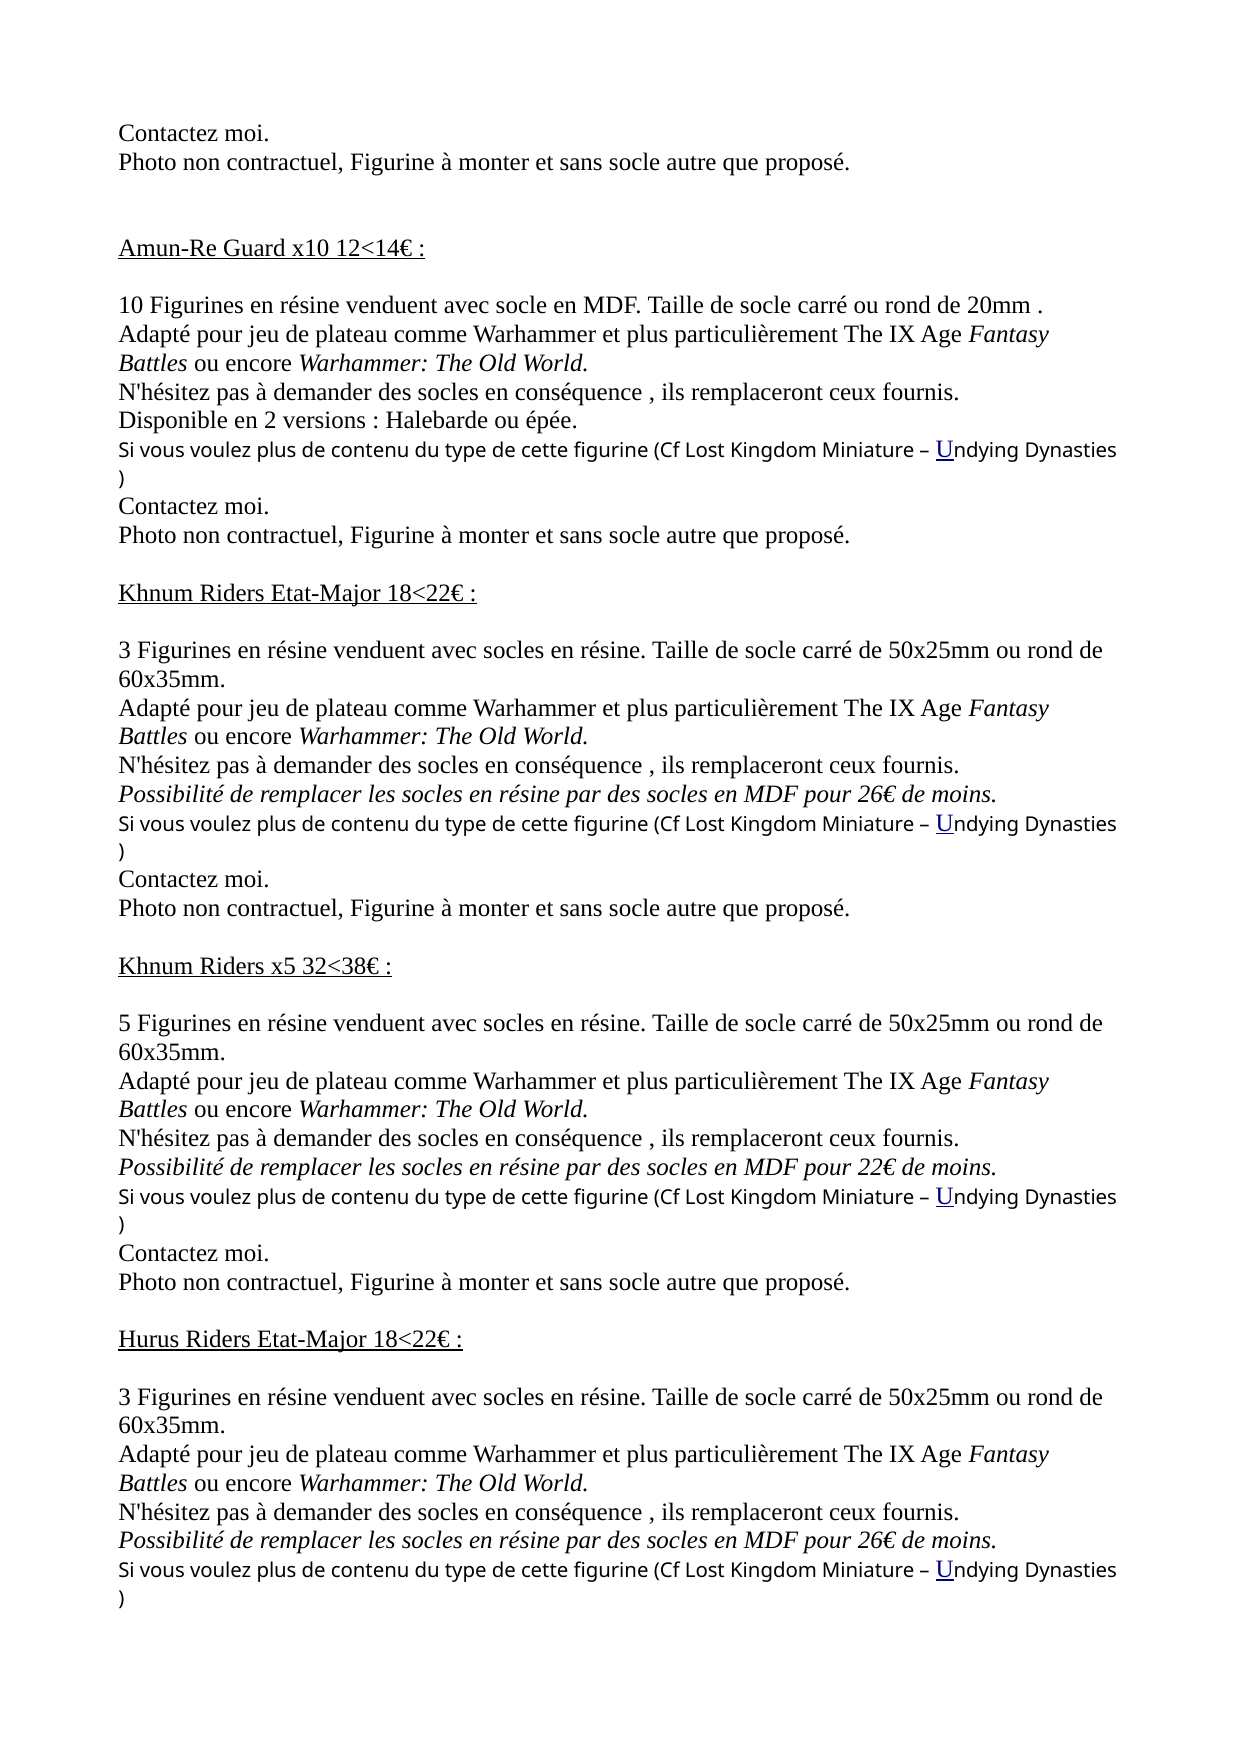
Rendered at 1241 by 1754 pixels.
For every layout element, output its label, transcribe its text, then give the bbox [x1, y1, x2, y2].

text 5 Figurines en résine venduent avec socles en résine. Taille de socle carré de 50x25mm ou rond de 60x35mm. Adapté pour jeu de plateau comme Warhammer et plus particulièrement The IX Age Fantasy Battles ou encore Warhammer: The Old World. [118, 1008, 1122, 1123]
text Photo non contractuel, Figurine à monter et sans socle autre que proposé. [118, 147, 1122, 176]
text 3 Figurines en résine venduent avec socles en résine. Taille de socle carré de 50x25mm ou rond de 60x35mm. Adapté pour jeu de plateau comme Warhammer et plus particulièrement The IX Age Fantasy Battles ou encore Warhammer: The Old World. [118, 635, 1122, 750]
text Possibilité de remplacer les socles en résine par des socles en MDF pour 22€ de moins. Si vous voulez plus de contenu du type de cette figurine (Cf Lost Kingdom Miniature – Undying Dynasties ) [118, 1152, 1122, 1238]
text N'hésitez pas à demander des socles en conséquence , ils remplaceront ceux fournis. [118, 750, 1122, 779]
text Photo non contractuel, Figurine à monter et sans socle autre que proposé. [118, 1267, 1122, 1295]
text 3 Figurines en résine venduent avec socles en résine. Taille de socle carré de 50x25mm ou rond de 60x35mm. Adapté pour jeu de plateau comme Warhammer et plus particulièrement The IX Age Fantasy Battles ou encore Warhammer: The Old World. [118, 1382, 1122, 1497]
text Khnum Riders x5 32<38€ : [118, 951, 1122, 979]
text Amun-Re Guard x10 12<14€ : [118, 233, 1122, 262]
text N'hésitez pas à demander des socles en conséquence , ils remplaceront ceux fournis. [118, 377, 1122, 406]
text Contactez moi. [118, 1238, 1122, 1267]
text 10 Figurines en résine venduent avec socle en MDF. Taille de socle carré ou rond de 20mm . Adapté pour jeu de plateau comme Warhammer et plus particulièrement The IX Age Fantasy Battles ou encore Warhammer: The Old World. [118, 291, 1122, 377]
text Disponible en 2 versions : Halebarde ou épée. Si vous voulez plus de contenu du type de cette figurine (Cf Lost Kingdom Miniature – Undying Dynasties ) [118, 406, 1122, 491]
text Contactez moi. [118, 864, 1122, 893]
text Possibilité de remplacer les socles en résine par des socles en MDF pour 26€ de moins. Si vous voulez plus de contenu du type de cette figurine (Cf Lost Kingdom Miniature – Undying Dynasties ) [118, 779, 1122, 864]
text Photo non contractuel, Figurine à monter et sans socle autre que proposé. [118, 520, 1122, 549]
text Photo non contractuel, Figurine à monter et sans socle autre que proposé. [118, 893, 1122, 922]
text Contactez moi. [118, 118, 1122, 147]
text Possibilité de remplacer les socles en résine par des socles en MDF pour 26€ de moins. Si vous voulez plus de contenu du type de cette figurine (Cf Lost Kingdom Miniature – Undying Dynasties ) [118, 1525, 1122, 1611]
text N'hésitez pas à demander des socles en conséquence , ils remplaceront ceux fournis. [118, 1123, 1122, 1152]
text N'hésitez pas à demander des socles en conséquence , ils remplaceront ceux fournis. [118, 1497, 1122, 1525]
text Contactez moi. [118, 491, 1122, 520]
text Khnum Riders Etat-Major 18<22€ : [118, 578, 1122, 606]
text Hurus Riders Etat-Major 18<22€ : [118, 1324, 1122, 1353]
